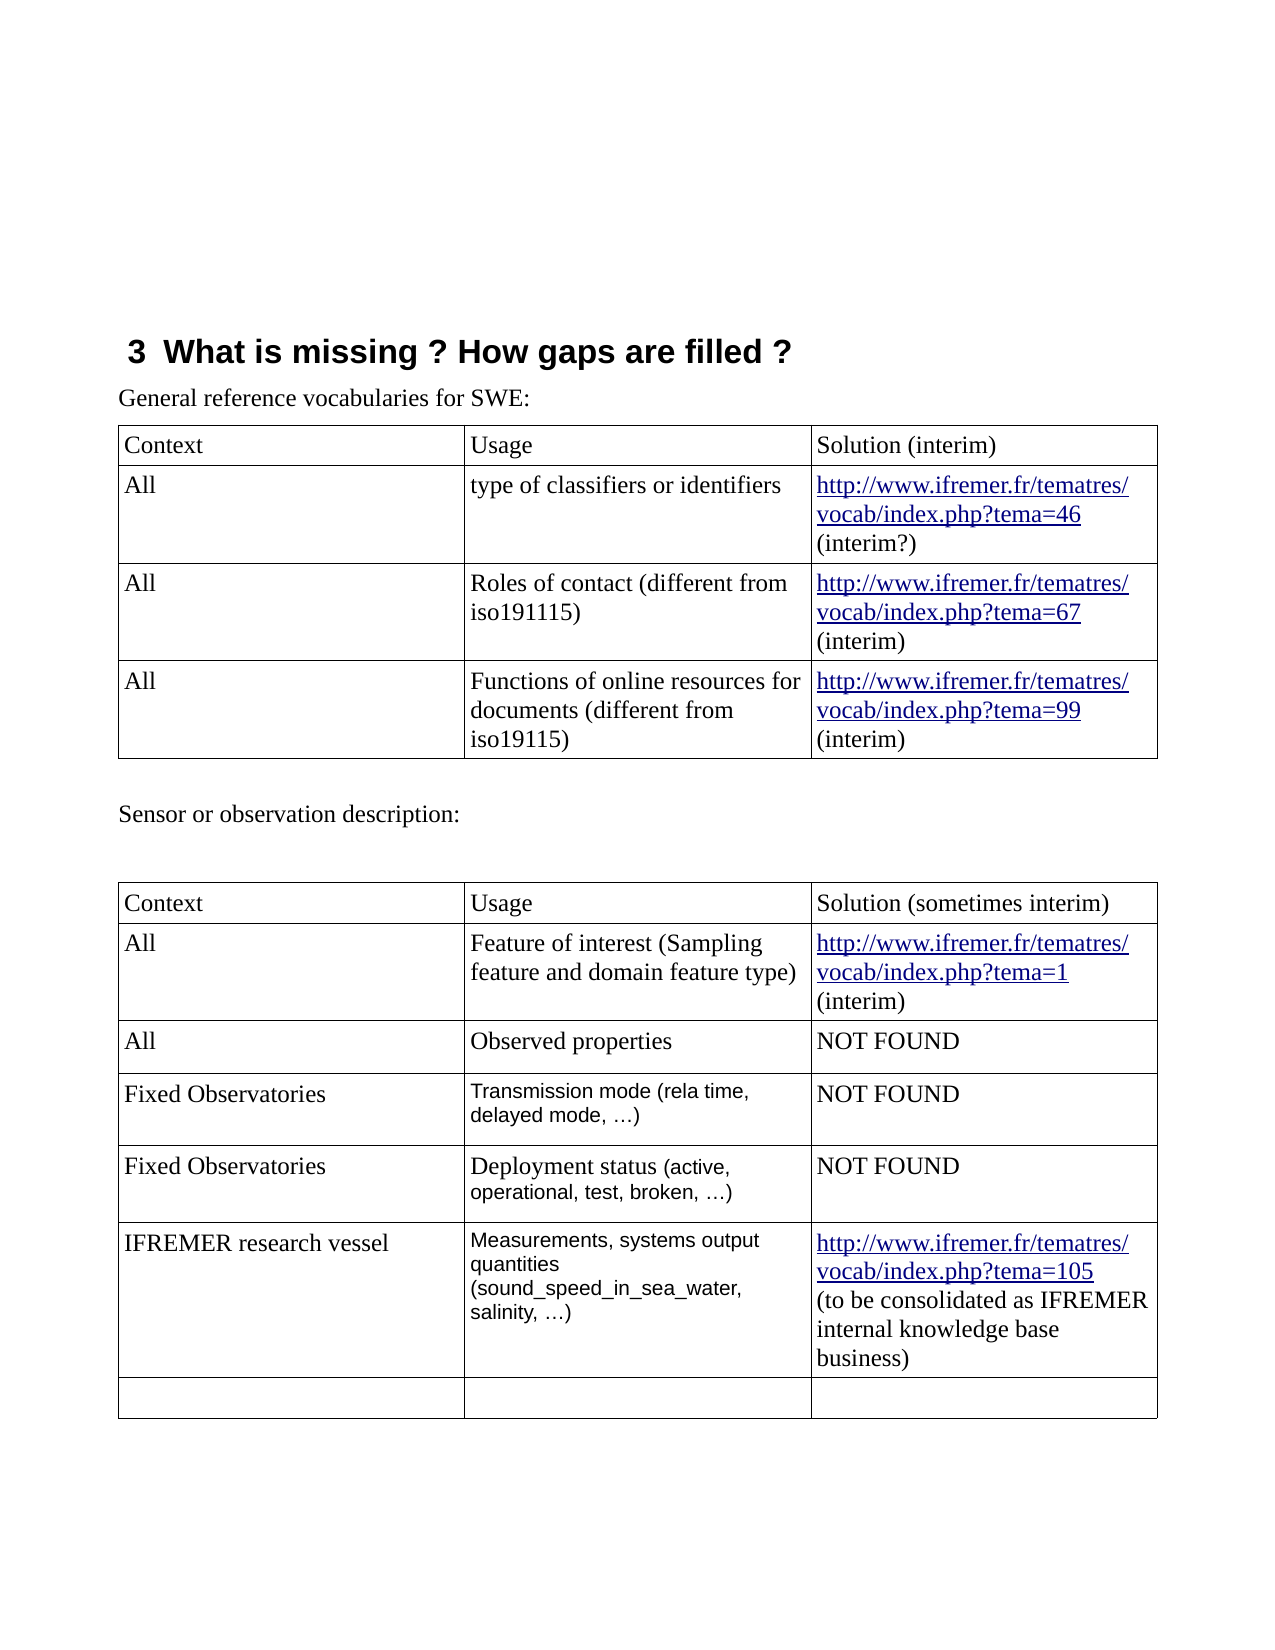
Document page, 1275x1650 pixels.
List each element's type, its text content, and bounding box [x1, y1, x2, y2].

table_cell Feature of interest (Sampling feature and domain feature type) [465, 924, 811, 1020]
table_cell Roles of contact (different from iso191115) [465, 564, 811, 660]
table_header Usage [465, 426, 811, 465]
table_cell http://www.ifremer.fr/tematres/vocab/index.php?tema=46 (interim?) [812, 466, 1157, 563]
table_cell IFREMER research vessel [119, 1223, 464, 1377]
table_cell All [119, 466, 464, 563]
table_cell http://www.ifremer.fr/tematres/vocab/index.php?tema=99 (interim) [812, 661, 1157, 758]
table_header Context [119, 883, 464, 922]
table_cell Measurements, systems output quantities (sound_speed_in_sea_water, salinity, …) [465, 1223, 811, 1377]
table_cell type of classifiers or identifiers [465, 466, 811, 563]
subtitle What is missing ? How gaps are filled ? [118, 332, 1157, 371]
table_cell Transmission mode (rela time, delayed mode, …) [465, 1074, 811, 1145]
table_cell [119, 1378, 464, 1417]
table_cell [812, 1378, 1157, 1417]
table_cell NOT FOUND [812, 1074, 1157, 1145]
table_cell Deployment status (active, operational, test, broken, …) [465, 1146, 811, 1222]
table_header Solution (interim) [812, 426, 1157, 465]
table_header Context [119, 426, 464, 465]
table_cell Fixed Observatories [119, 1146, 464, 1222]
table_cell Functions of online resources for documents (different from iso19115) [465, 661, 811, 758]
table_cell All [119, 924, 464, 1020]
table_cell All [119, 661, 464, 758]
table_cell All [119, 1021, 464, 1073]
table_header Solution (sometimes interim) [812, 883, 1157, 922]
text Sensor or observation description: [118, 799, 1157, 828]
table_cell [465, 1378, 811, 1417]
table_header Usage [465, 883, 811, 922]
table_cell http://www.ifremer.fr/tematres/vocab/index.php?tema=67 (interim) [812, 564, 1157, 660]
table_cell Fixed Observatories [119, 1074, 464, 1145]
table_cell NOT FOUND [812, 1021, 1157, 1073]
table_cell http://www.ifremer.fr/tematres/vocab/index.php?tema=1 (interim) [812, 924, 1157, 1020]
table_cell All [119, 564, 464, 660]
table_cell Observed properties [465, 1021, 811, 1073]
text General reference vocabularies for SWE: [118, 383, 1157, 412]
table_cell http://www.ifremer.fr/tematres/vocab/index.php?tema=105 (to be consolidated as IFREMER internal knowledge base business) [812, 1223, 1157, 1377]
table_cell NOT FOUND [812, 1146, 1157, 1222]
